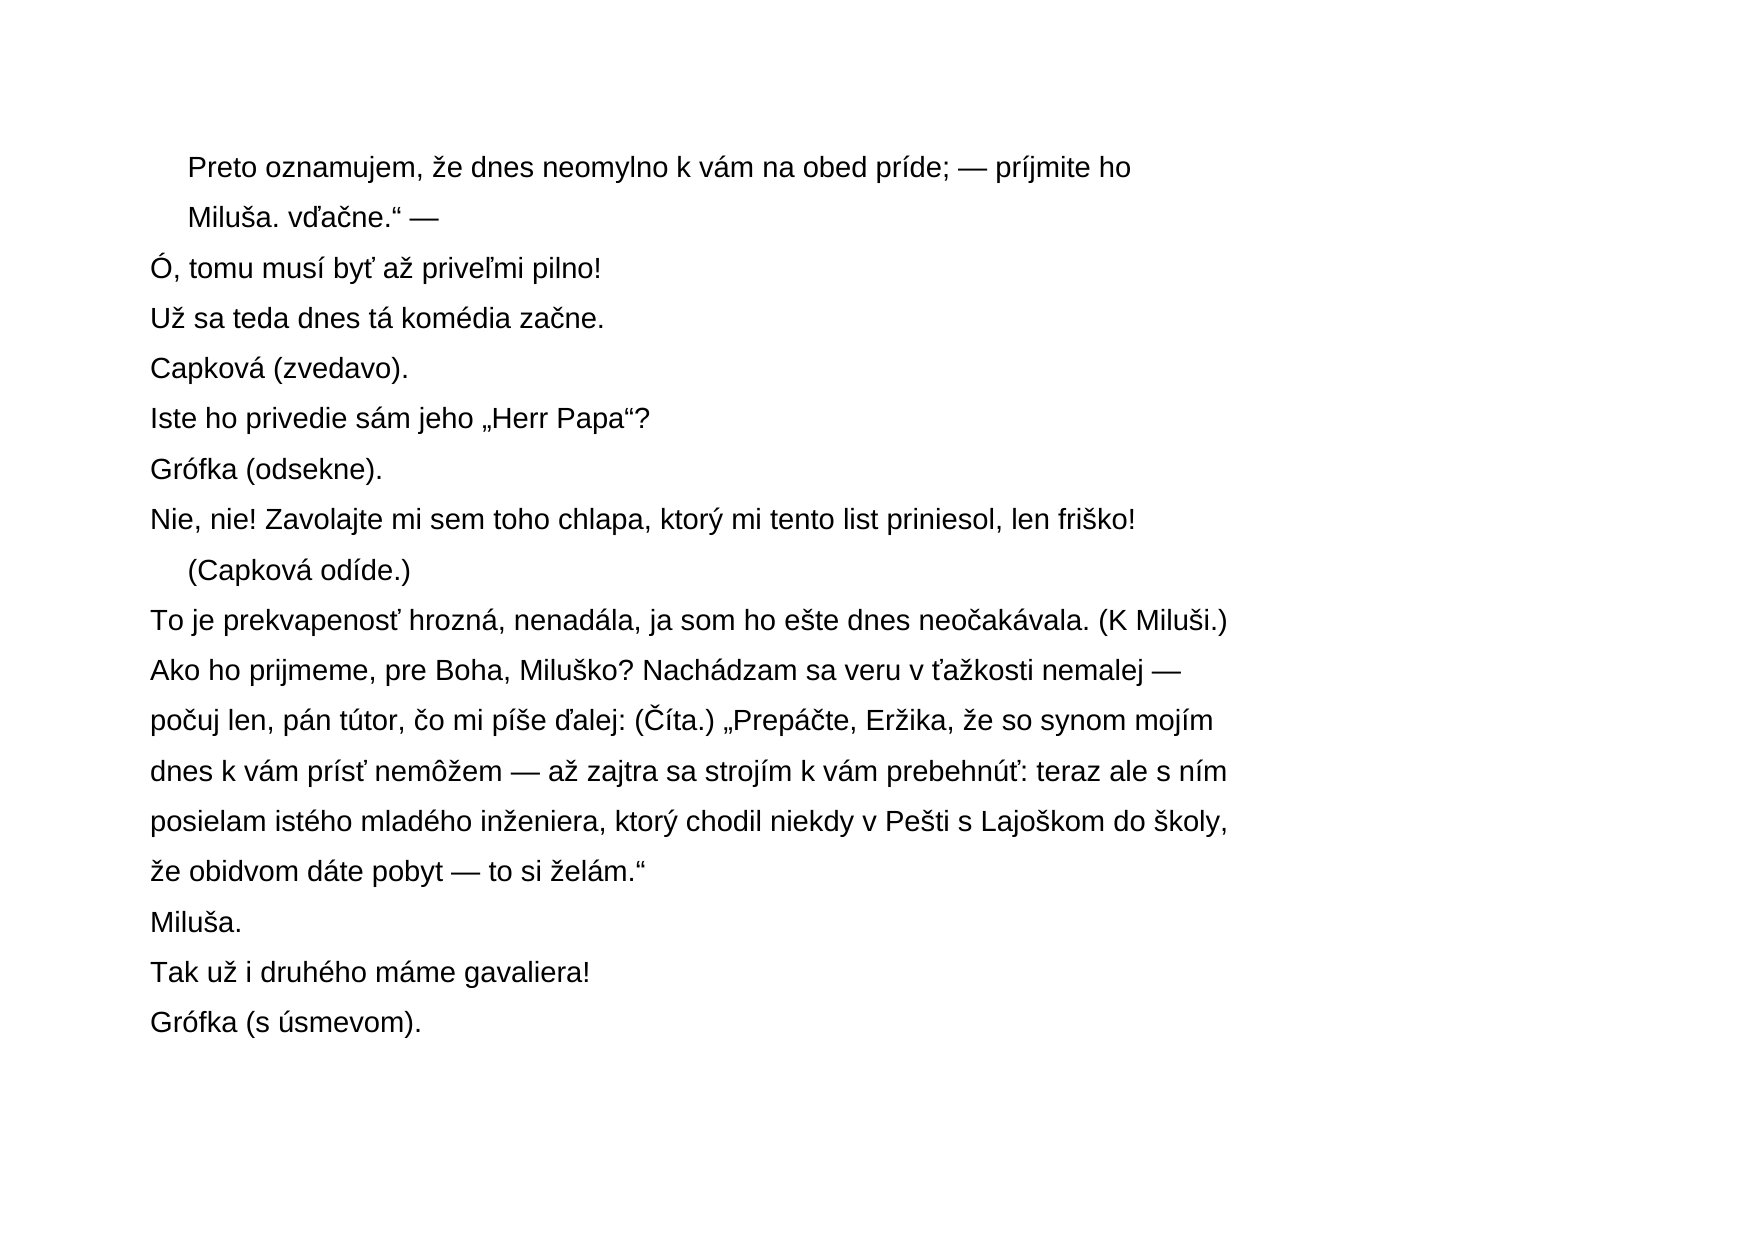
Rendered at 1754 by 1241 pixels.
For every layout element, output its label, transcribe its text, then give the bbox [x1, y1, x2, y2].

text Grófka (odsekne). [150, 452, 1243, 485]
text Preto oznamujem, že dnes neomylno k vám na obed príde; — príjmite ho [150, 150, 1243, 183]
text Capková (zvedavo). [150, 351, 1243, 385]
text (Capková odíde.) [150, 552, 1243, 586]
text Ó, tomu musí byť až priveľmi pilno! [150, 251, 1243, 284]
text Miluša. vďačne.“ — [150, 200, 1243, 234]
text Miluša. [150, 905, 1243, 938]
text To je prekvapenosť hrozná, nenadála, ja som ho ešte dnes neočakávala. (K Miluši.) Ako ho prijmeme, pre Boha, Miluško? Nachádzam sa veru v ťažkosti nemalej — počuj len, pán tútor, čo mi píše ďalej: (Číta.) „Prepáčte, Eržika, že so synom mojím dnes k vám prísť nemôžem — až zajtra sa strojím k vám prebehnúť: teraz ale s ním posielam istého mladého inženiera, ktorý chodil niekdy v Pešti s Lajoškom do školy, že obidvom dáte pobyt — to si želám.“ [150, 603, 1243, 888]
text Tak už i druhého máme gavaliera! [150, 955, 1243, 988]
text Nie, nie! Zavolajte mi sem toho chlapa, ktorý mi tento list priniesol, len friško! [150, 502, 1243, 536]
text Grófka (s úsmevom). [150, 1005, 1243, 1039]
text Už sa teda dnes tá komédia začne. [150, 301, 1243, 334]
text Iste ho privedie sám jeho „Herr Papa“? [150, 402, 1243, 435]
